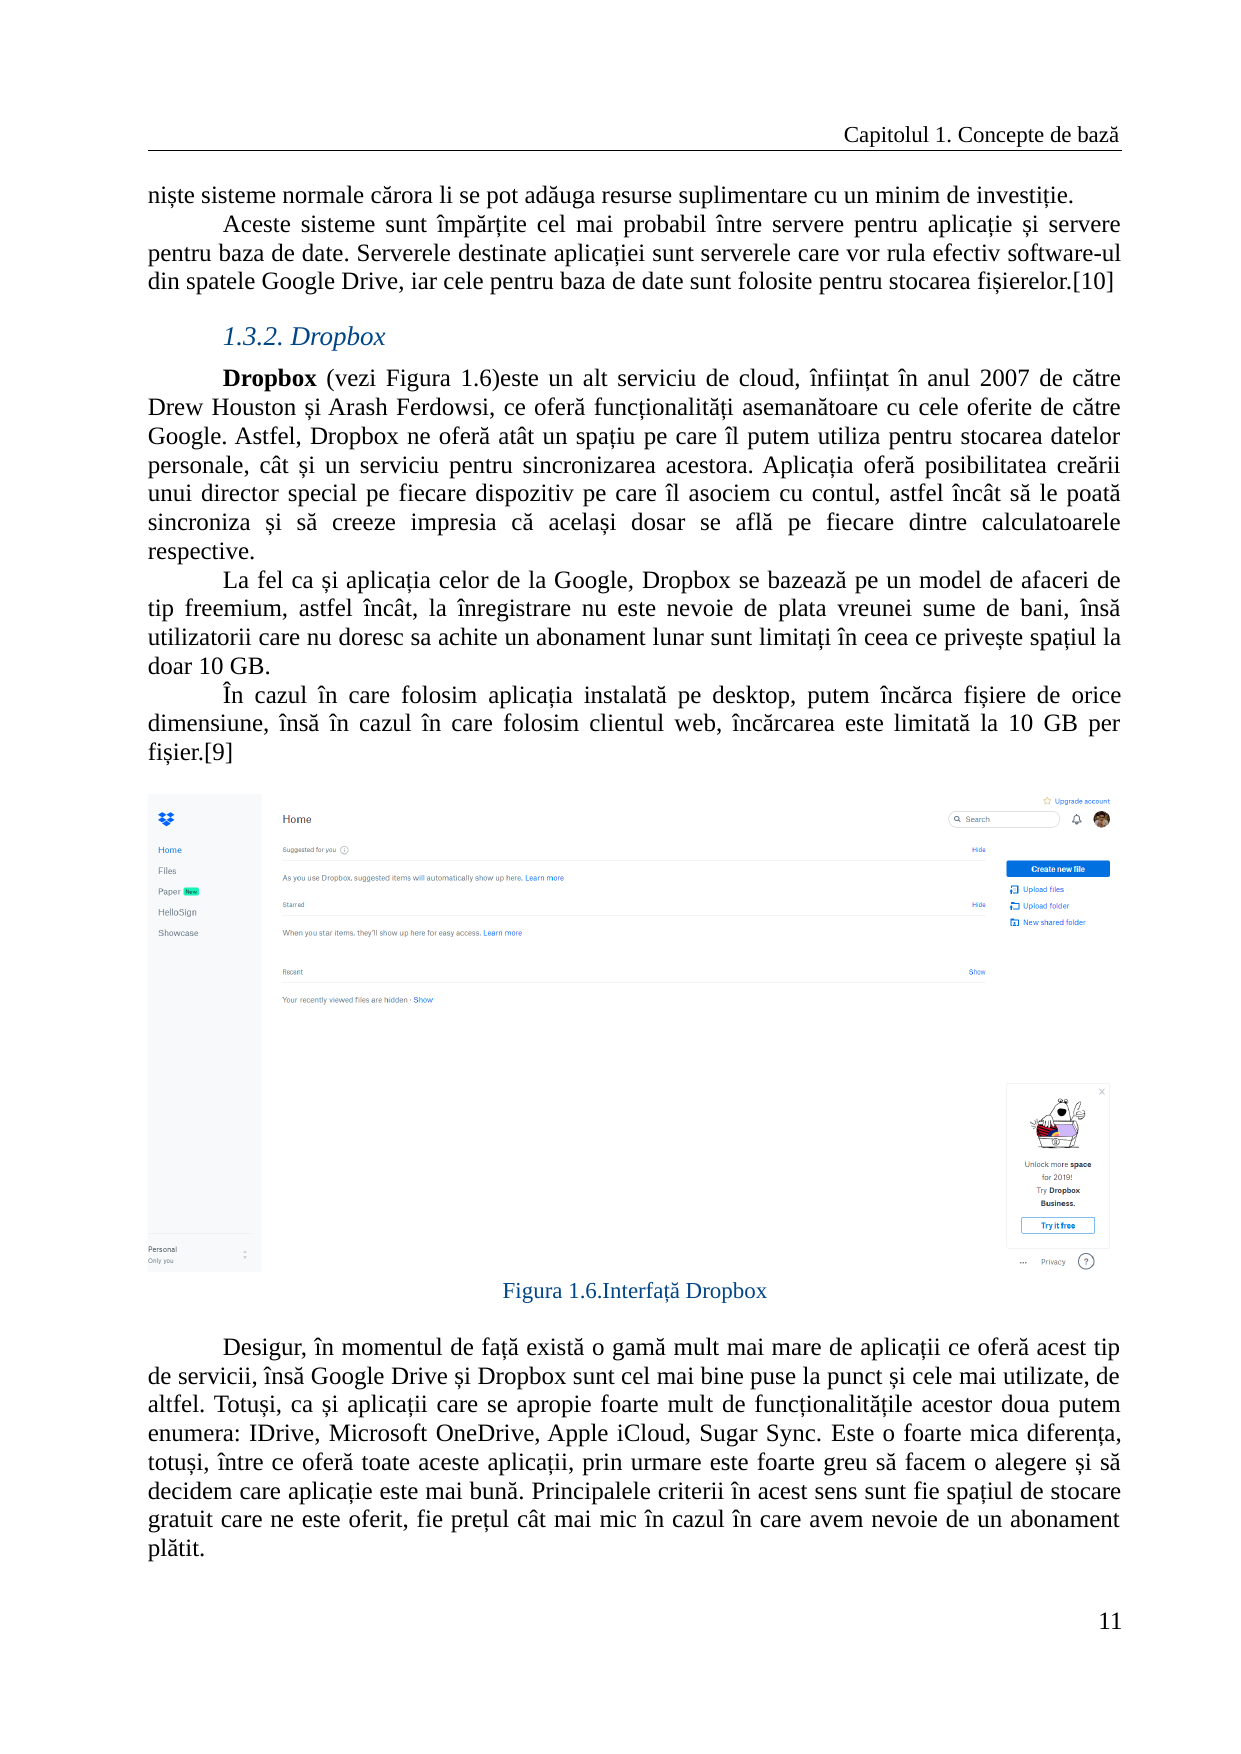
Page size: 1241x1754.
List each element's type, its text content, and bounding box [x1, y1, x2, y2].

subtitle Dropbox [223, 320, 1122, 351]
text Figura 1.6.Interfață Dropbox [148, 1272, 1122, 1303]
picture [147, 794, 1123, 1272]
text La fel ca și aplicația celor de la Google, Dropbox se bazează pe un model de afaceri de tip freemium, astfel încât, la înregistrare nu este nevoie de plata vreunei sume de bani, însă utilizatorii care nu doresc sa achite un abonament lunar sunt limitați în ceea ce privește spațiul la doar 10 GB. [148, 565, 1122, 680]
text În cazul în care folosim aplicația instalată pe desktop, putem încărca fișiere de orice dimensiune, însă în cazul în care folosim clientul web, încărcarea este limitată la 10 GB per fișier.[9] [148, 680, 1122, 766]
text Aceste sisteme sunt împărțite cel mai probabil între servere pentru aplicație și servere pentru baza de date. Serverele destinate aplicației sunt serverele care vor rula efectiv software-ul din spatele Google Drive, iar cele pentru baza de date sunt folosite pentru stocarea fișierelor.[10] [148, 209, 1122, 295]
text Desigur, în momentul de față există o gamă mult mai mare de aplicații ce oferă acest tip de servicii, însă Google Drive și Dropbox sunt cel mai bine puse la punct și cele mai utilizate, de altfel. Totuși, ca și aplicații care se apropie foarte mult de funcționalitățile acestor doua putem enumera: IDrive, Microsoft OneDrive, Apple iCloud, Sugar Sync. Este o foarte mica diferența, totuși, între ce oferă toate aceste aplicații, prin urmare este foarte greu să facem o alegere și să decidem care aplicație este mai bună. Principalele criterii în acest sens sunt fie spațiul de stocare gratuit care ne este oferit, fie prețul cât mai mic în cazul în care avem nevoie de un abonament plătit. [148, 1332, 1122, 1562]
text niște sisteme normale cărora li se pot adăuga resurse suplimentare cu un minim de investiție. [148, 180, 1122, 209]
text Dropbox (vezi Figura 1.6)este un alt serviciu de cloud, înființat în anul 2007 de către Drew Houston și Arash Ferdowsi, ce oferă funcționalități asemanătoare cu cele oferite de către Google. Astfel, Dropbox ne oferă atât un spațiu pe care îl putem utiliza pentru stocarea datelor personale, cât și un serviciu pentru sincronizarea acestora. Aplicația oferă posibilitatea creării unui director special pe fiecare dispozitiv pe care îl asociem cu contul, astfel încât să le poată sincroniza și să creeze impresia că același dosar se află pe fiecare dintre calculatoarele respective. [148, 363, 1122, 565]
